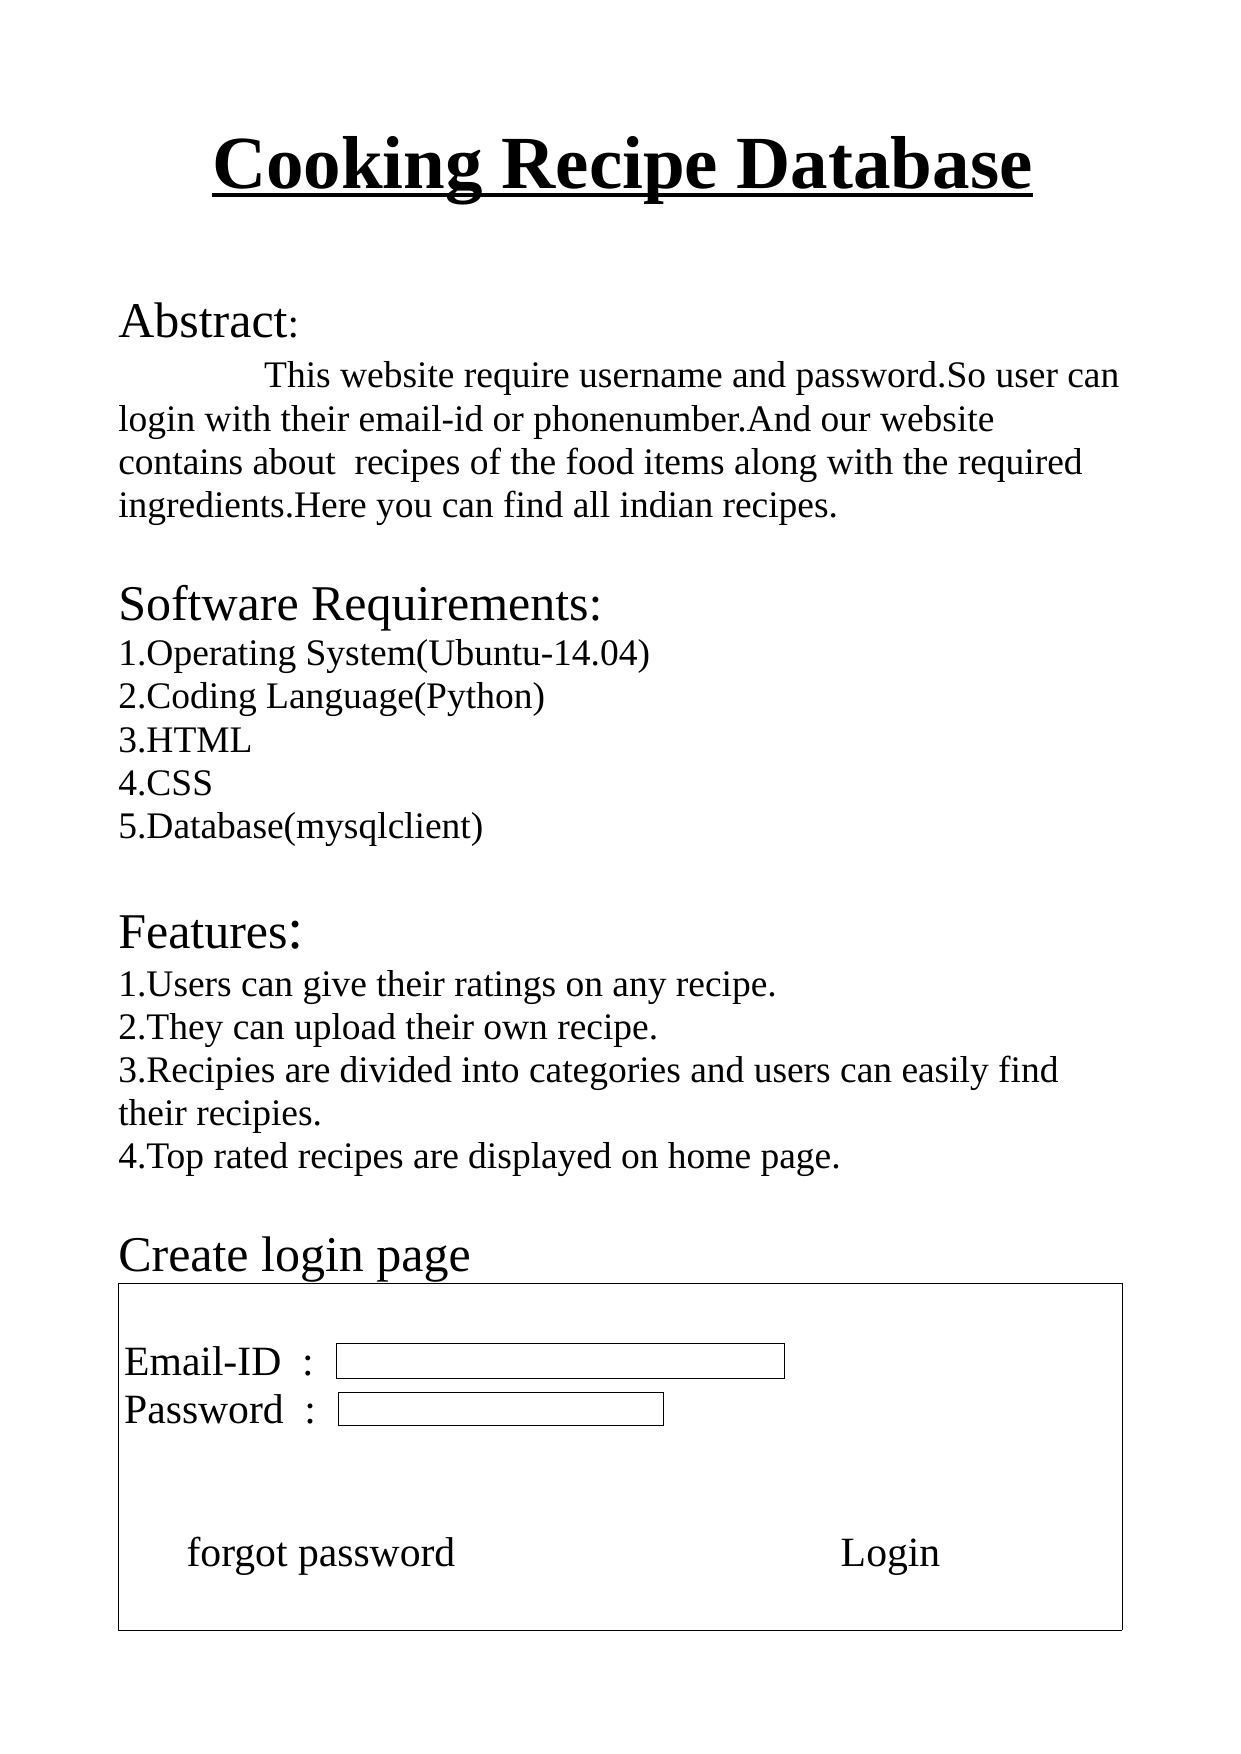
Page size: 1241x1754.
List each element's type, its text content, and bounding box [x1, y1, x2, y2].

text 3.HTML [118, 717, 1122, 760]
text Software Requirements: [118, 573, 1122, 631]
text Abstract: [118, 291, 1122, 348]
text Cooking Recipe Database [118, 118, 1122, 204]
text 3.Recipies are divided into categories and users can easily find their recipies. [118, 1048, 1122, 1134]
text 2.They can upload their own recipe. [118, 1004, 1122, 1048]
table_header Email-ID : Password : forgot password Login [119, 1284, 1122, 1629]
text 4.Top rated recipes are displayed on home page. [118, 1134, 1122, 1177]
text 4.CSS [118, 760, 1122, 803]
text Create login page [118, 1225, 1122, 1282]
text 1.Operating System(Ubuntu-14.04) [118, 631, 1122, 674]
text This website require username and password.So user can login with their email-id or phonenumber.And our website contains about recipes of the food items along with the required ingredients.Here you can find all indian recipes. [118, 348, 1122, 525]
text Features: [118, 894, 1122, 961]
text 5.Database(mysqlclient) [118, 803, 1122, 846]
text 2.Coding Language(Python) [118, 674, 1122, 717]
text 1.Users can give their ratings on any recipe. [118, 961, 1122, 1004]
